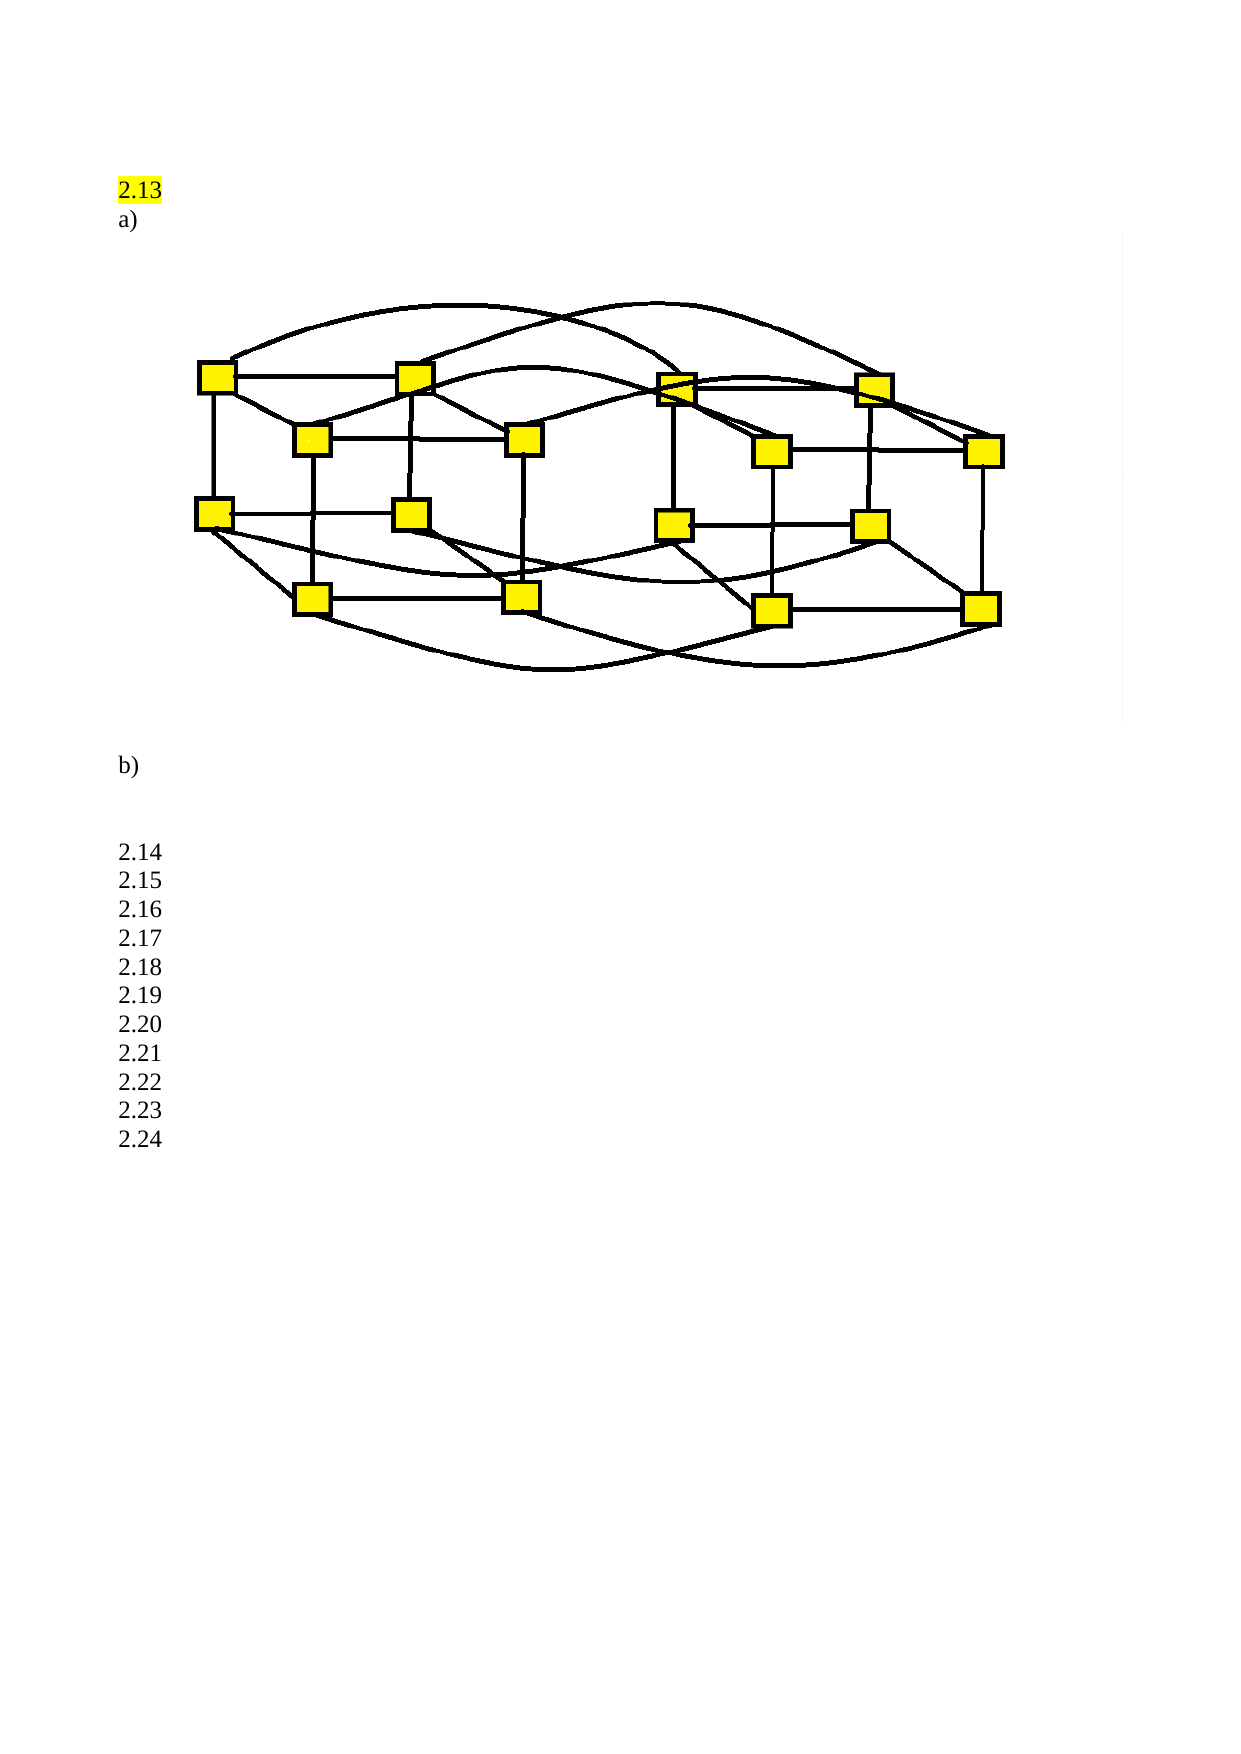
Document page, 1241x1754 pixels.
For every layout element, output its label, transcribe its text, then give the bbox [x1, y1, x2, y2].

text 2.16 [118, 894, 1122, 923]
picture [118, 233, 1123, 722]
text 2.23 [118, 1095, 1122, 1124]
text 2.15 [118, 865, 1122, 894]
text 2.24 [118, 1124, 1122, 1153]
text 2.20 [118, 1009, 1122, 1038]
text 2.19 [118, 980, 1122, 1009]
text a) [118, 204, 1122, 233]
text 2.14 [118, 837, 1122, 865]
text 2.22 [118, 1067, 1122, 1095]
text 2.13 [118, 176, 1122, 204]
text 2.18 [118, 952, 1122, 980]
text 2.21 [118, 1038, 1122, 1067]
text b) [118, 750, 1122, 779]
text 2.17 [118, 923, 1122, 952]
